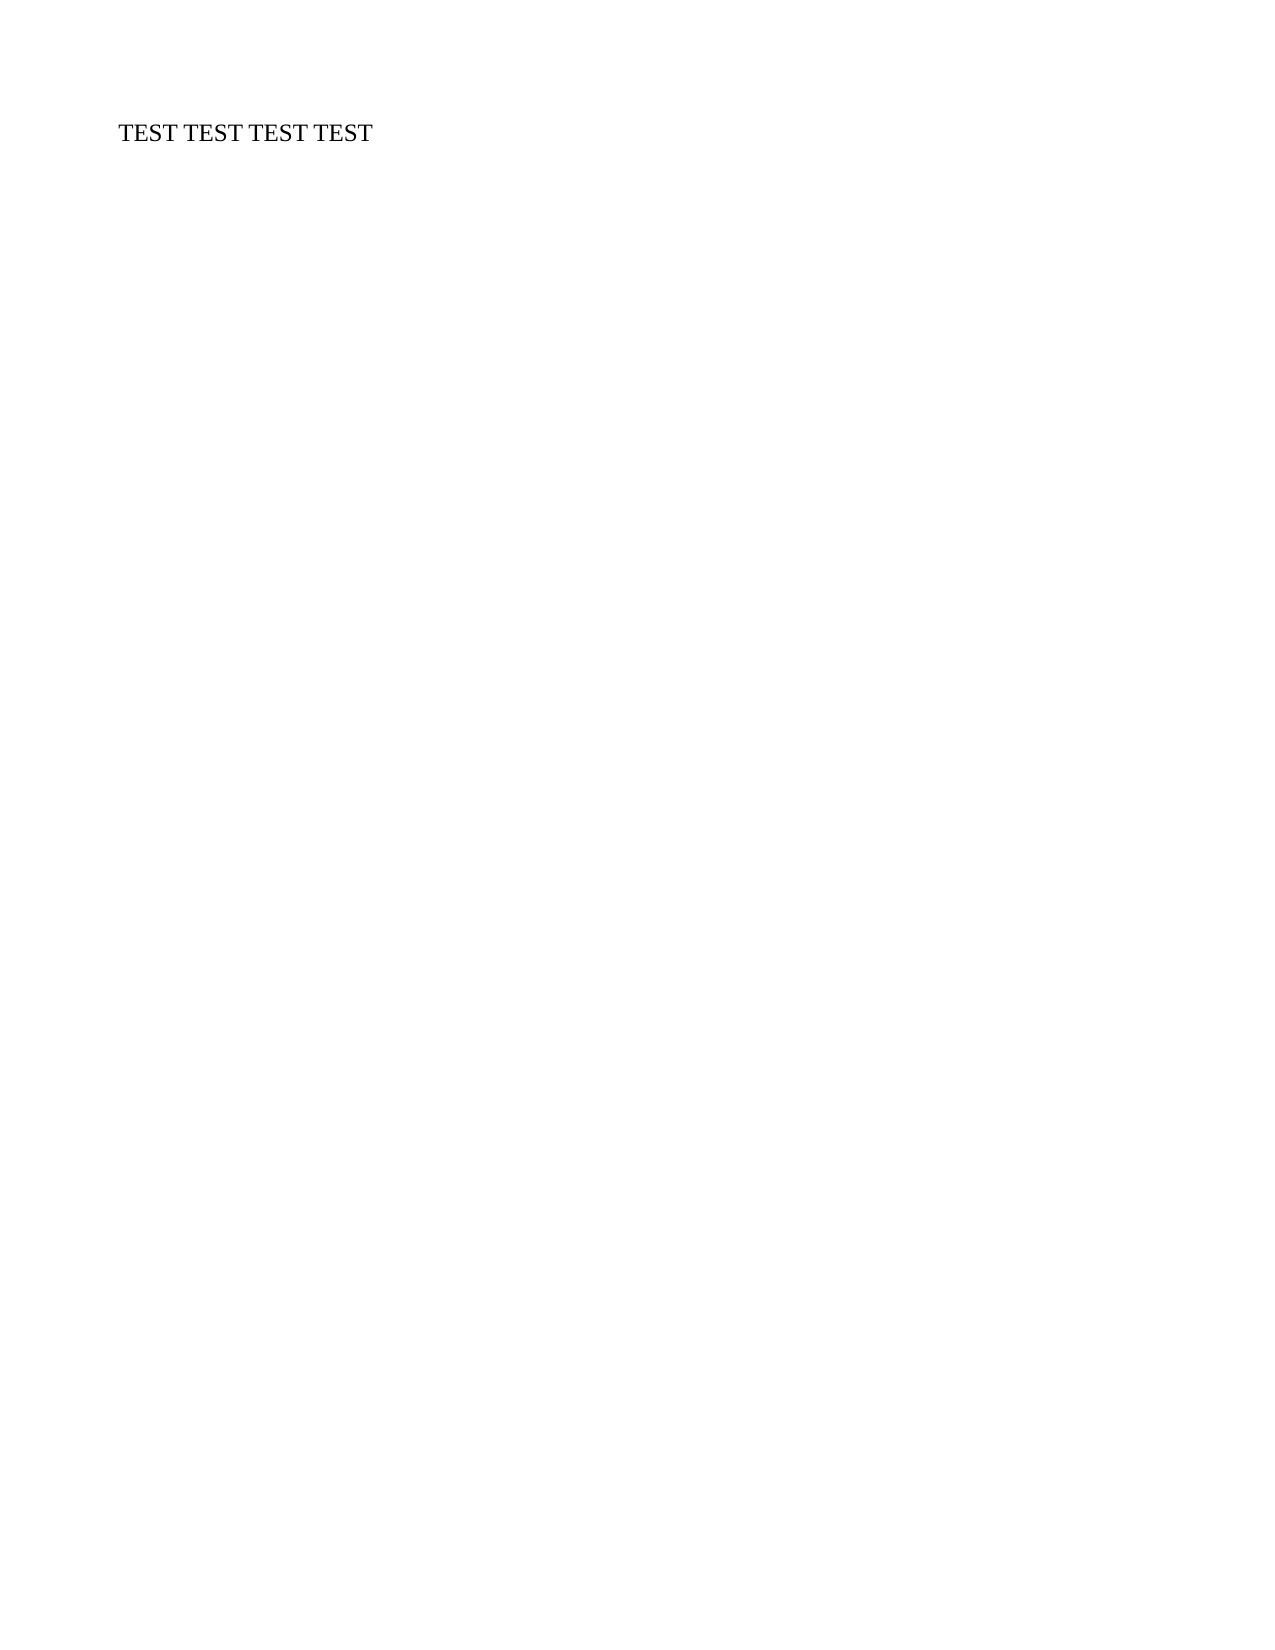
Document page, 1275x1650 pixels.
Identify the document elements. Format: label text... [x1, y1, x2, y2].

text TEST TEST TEST TEST [118, 118, 1157, 147]
